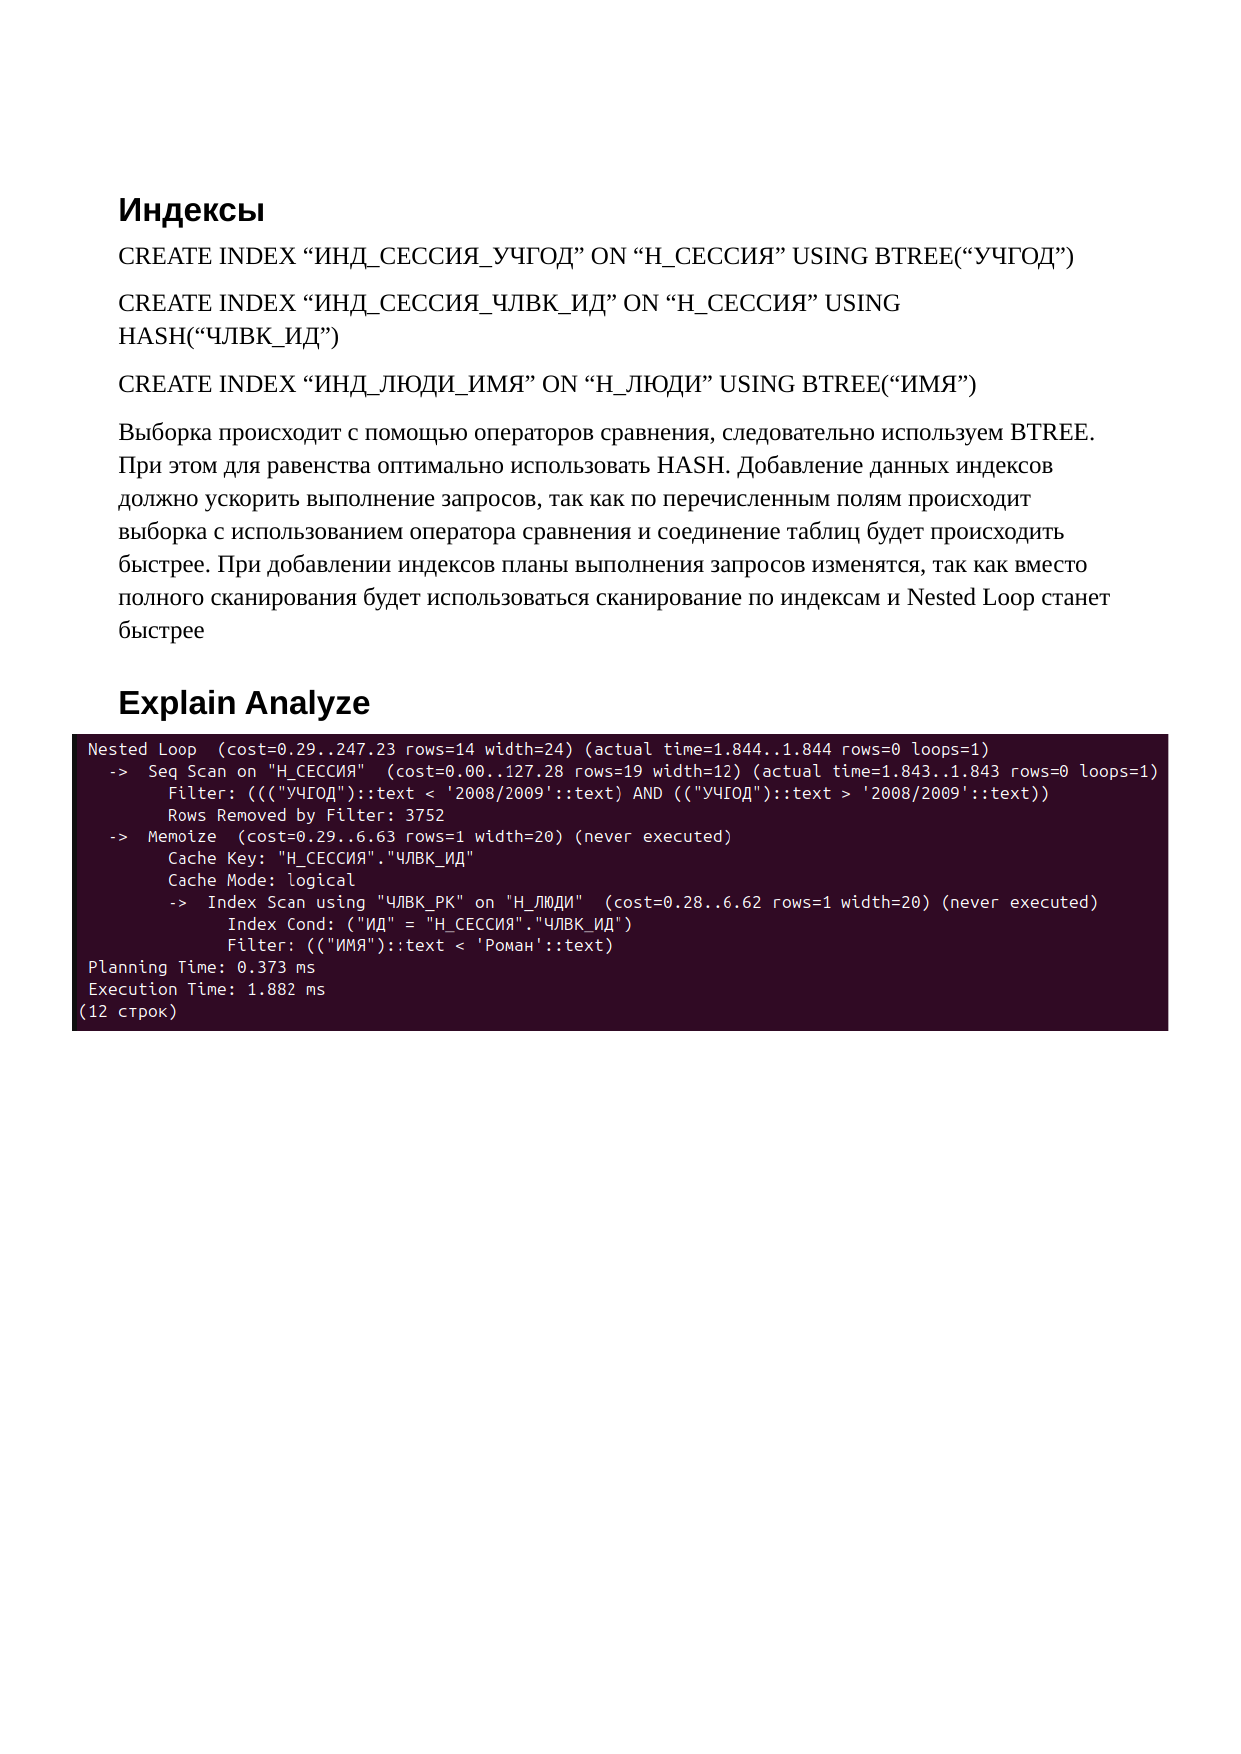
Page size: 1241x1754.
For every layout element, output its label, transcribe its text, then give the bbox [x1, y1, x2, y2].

subtitle Explain Analyze [118, 683, 1122, 722]
text CREATE INDEX “ИНД_ЛЮДИ_ИМЯ” ON “Н_ЛЮДИ” USING BTREE(“ИМЯ”) [118, 369, 1122, 398]
text CREATE INDEX “ИНД_СЕССИЯ_ЧЛВК_ИД” ON “Н_СЕССИЯ” USING HASH(“ЧЛВК_ИД”) [118, 288, 1122, 350]
text Выборка происходит с помощью операторов сравнения, следовательно используем BTREE. При этом для равенства оптимально использовать HASH. Добавление данных индексов должно ускорить выполнение запросов, так как по перечисленным полям происходит выборка с использованием оператора сравнения и соединение таблиц будет происходить быстрее. При добавлении индексов планы выполнения запросов изменятся, так как вместо полного сканирования будет использоваться сканирование по индексам и Nested Loop станет быстрее [118, 417, 1122, 643]
text CREATE INDEX “ИНД_СЕССИЯ_УЧГОД” ON “Н_СЕССИЯ” USING BTREE(“УЧГОД”) [118, 241, 1122, 269]
subtitle Индексы [118, 190, 1122, 228]
picture [72, 734, 1169, 1031]
